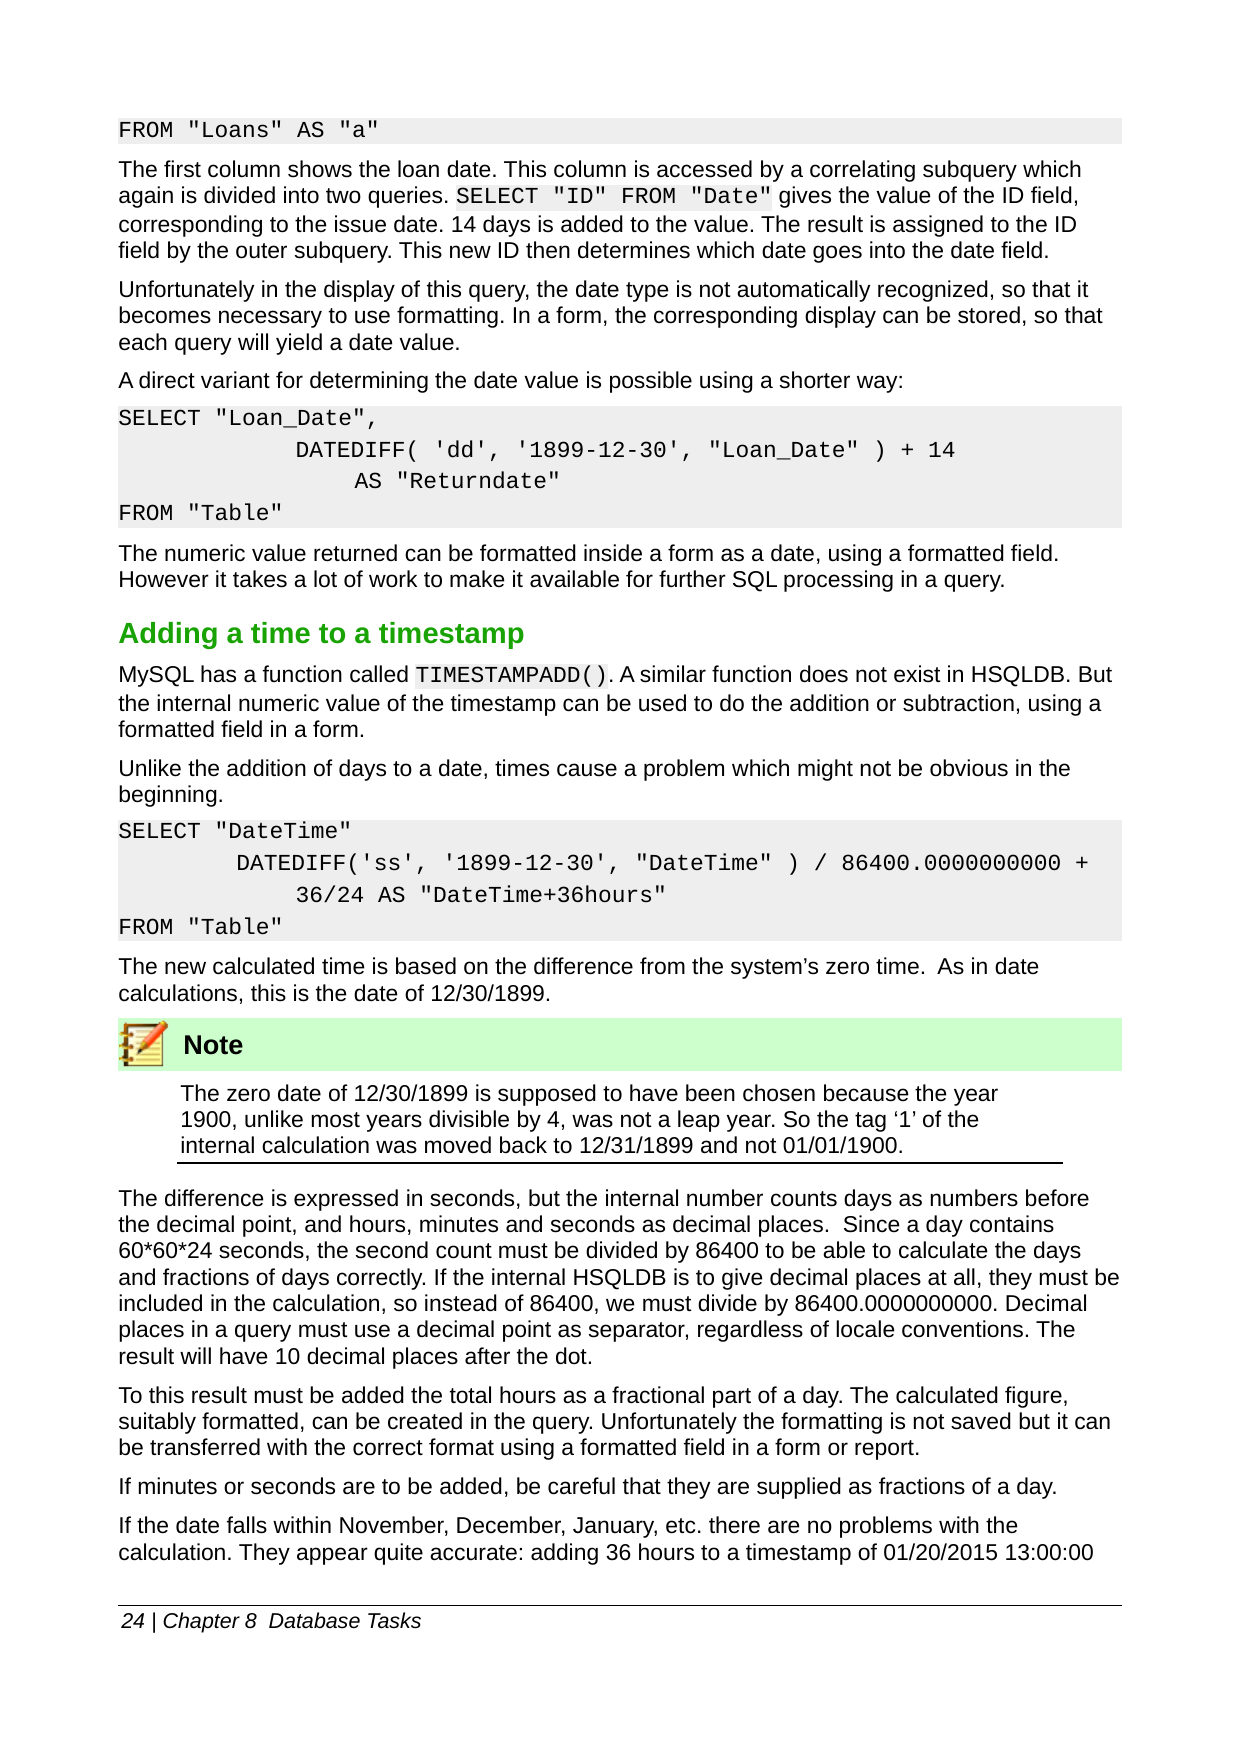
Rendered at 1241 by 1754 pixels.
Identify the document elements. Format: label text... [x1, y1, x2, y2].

text MySQL has a function called TIMESTAMPADD(). A similar function does not exist in HSQLDB. But the internal numeric value of the timestamp can be used to do the addition or subtraction, using a formatted field in a form. [118, 661, 1122, 742]
text SELECT "DateTime" [118, 820, 1122, 846]
text To this result must be added the total hours as a fractional part of a day. The calculated figure, suitably formatted, can be created in the query. Unfortunately the formatting is not saved but it can be transferred with the correct format using a formatted field in a form or report. [118, 1382, 1122, 1461]
text DATEDIFF('ss', '1899-12-30', "DateTime" ) / 86400.0000000000 + [118, 852, 1122, 878]
text 36/24 AS "DateTime+36hours" [118, 884, 1122, 909]
text The new calculated time is based on the difference from the system’s zero time. As in date calculations, this is the date of 12/30/1899. [118, 953, 1122, 1006]
text FROM "Table" [118, 916, 1122, 941]
text DATEDIFF( 'dd', '1899-12-30', "Loan_Date" ) + 14 [118, 438, 1122, 464]
subtitle Note [118, 1018, 1122, 1071]
text Unfortunately in the display of this query, the date type is not automatically recognized, so that it becomes necessary to use formatting. In a form, the corresponding display can be stored, so that each query will yield a date value. [118, 276, 1122, 355]
text The zero date of 12/30/1899 is supposed to have been chosen because the year 1900, unlike most years divisible by 4, was not a leap year. So the tag ‘1’ of the internal calculation was moved back to 12/31/1899 and not 01/01/1900. [177, 1076, 1063, 1162]
text If the date falls within November, December, January, etc. there are no problems with the calculation. They appear quite accurate: adding 36 hours to a timestamp of 01/20/2015 13:00:00 [118, 1512, 1122, 1565]
text FROM "Table" [118, 502, 1122, 528]
text The numeric value returned can be formatted inside a form as a date, using a formatted field. However it takes a lot of work to make it available for further SQL processing in a query. [118, 539, 1122, 592]
text A direct variant for determining the date value is possible using a shorter way: [118, 367, 1122, 394]
text FROM "Loans" AS "a" [118, 118, 1122, 144]
picture [119, 1019, 170, 1070]
text The difference is expressed in seconds, but the internal number counts days as numbers before the decimal point, and hours, minutes and seconds as decimal places. Since a day contains 60*60*24 seconds, the second count must be divided by 86400 to be able to calculate the days and fractions of days correctly. If the internal HSQLDB is to give decimal places at all, they must be included in the calculation, so instead of 86400, we must divide by 86400.0000000000. Decimal places in a query must use a decimal point as separator, regardless of locale conventions. The result will have 10 decimal places after the dot. [118, 1185, 1122, 1369]
text SELECT "Loan_Date", [118, 406, 1122, 432]
text If minutes or seconds are to be added, be careful that they are supplied as fractions of a day. [118, 1473, 1122, 1499]
text The first column shows the loan date. This column is accessed by a correlating subquery which again is divided into two queries. SELECT "ID" FROM "Date" gives the value of the ID field, corresponding to the issue date. 14 days is added to the value. The result is assigned to the ID field by the outer subquery. This new ID then determines which date goes into the date field. [118, 156, 1122, 263]
text Unlike the addition of days to a date, times cause a problem which might not be obvious in the beginning. [118, 755, 1122, 807]
text AS "Returndate" [118, 470, 1122, 496]
subtitle Adding a time to a timestamp [118, 616, 1122, 649]
